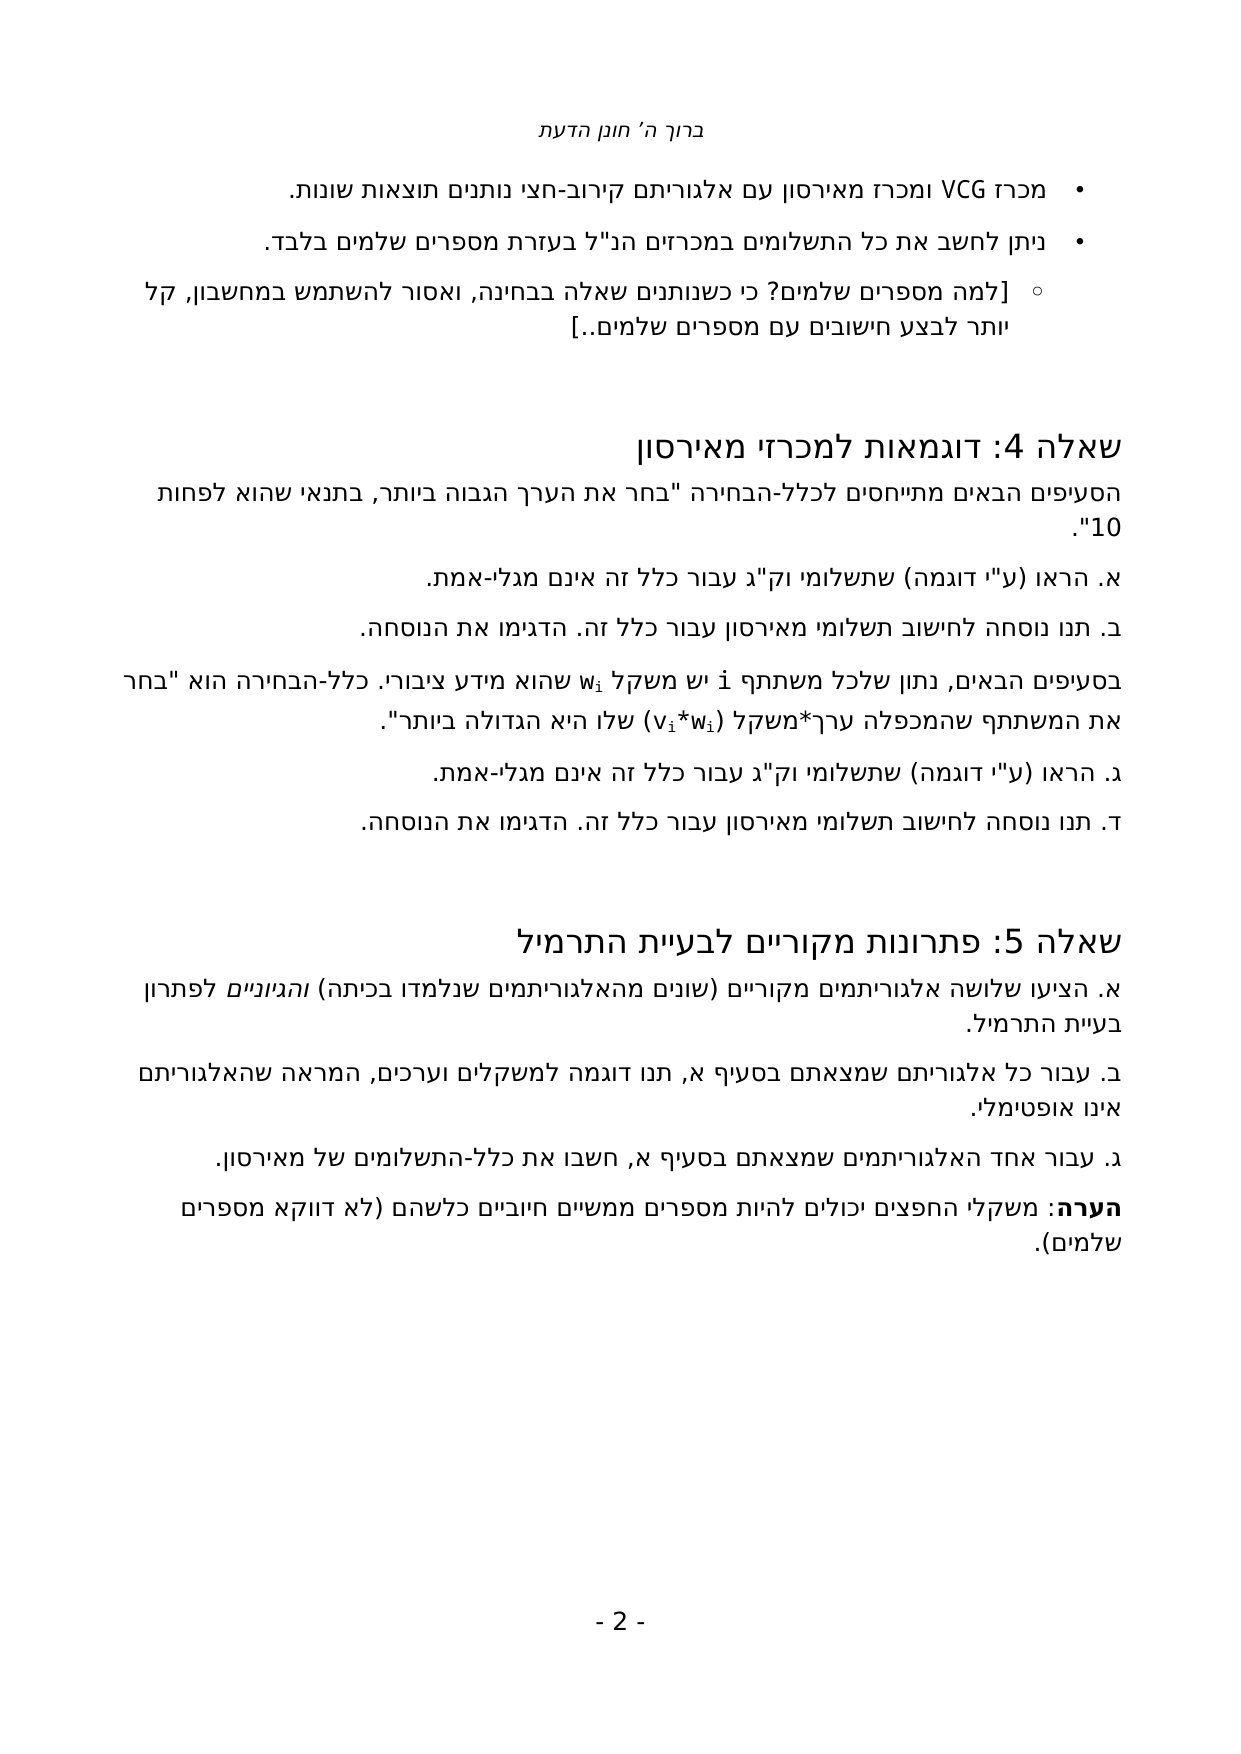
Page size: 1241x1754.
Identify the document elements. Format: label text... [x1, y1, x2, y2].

subtitle שאלה 4: דוגמאות למכרזי מאירסון [118, 427, 1122, 466]
text ב. תנו נוסחה לחישוב תשלומי מאירסון עבור כלל זה. הדגימו את הנוסחה. [118, 613, 1122, 642]
list [למה מספרים שלמים? כי כשנותנים שאלה בבחינה, ואסור להשתמש במחשבון, קל יותר לבצע חישובים עם מספרים שלמים..] [118, 277, 1047, 341]
text א. הראו (ע"י דוגמה) שתשלומי וק"ג עבור כלל זה אינם מגלי-אמת. [118, 563, 1122, 592]
text הערה: משקלי החפצים יכולים להיות מספרים ממשיים חיוביים כלשהם (לא דווקא מספרים שלמים). [118, 1193, 1122, 1257]
subtitle שאלה 5: פתרונות מקוריים לבעיית התרמיל [118, 923, 1122, 962]
text ד. תנו נוסחה לחישוב תשלומי מאירסון עבור כלל זה. הדגימו את הנוסחה. [118, 807, 1122, 836]
text ג. עבור אחד האלגוריתמים שמצאתם בסעיף א, חשבו את כלל-התשלומים של מאירסון. [118, 1143, 1122, 1172]
text בסעיפים הבאים, נתון שלכל משתתף i יש משקל wi שהוא מידע ציבורי. כלל-הבחירה הוא "בחר את המשתתף שהמכפלה ערך*משקל (vi*wi) שלו היא הגדולה ביותר". [118, 662, 1122, 736]
list מכרז VCG ומכרז מאירסון עם אלגוריתם קירוב-חצי נותנים תוצאות שונות. [118, 172, 1084, 206]
text א. הציעו שלושה אלגוריתמים מקוריים (שונים מהאלגוריתמים שנלמדו בכיתה) והגיוניים לפתרון בעיית התרמיל. [118, 974, 1122, 1038]
text ג. הראו (ע"י דוגמה) שתשלומי וק"ג עבור כלל זה אינם מגלי-אמת. [118, 758, 1122, 787]
text הסעיפים הבאים מתייחסים לכלל-הבחירה "בחר את הערך הגבוה ביותר, בתנאי שהוא לפחות 10". [118, 479, 1122, 543]
text ב. עבור כל אלגוריתם שמצאתם בסעיף א, תנו דוגמה למשקלים וערכים, המראה שהאלגוריתם אינו אופטימלי. [118, 1059, 1122, 1123]
list ניתן לחשב את כל התשלומים במכרזים הנ"ל בעזרת מספרים שלמים בלבד. [118, 227, 1084, 256]
